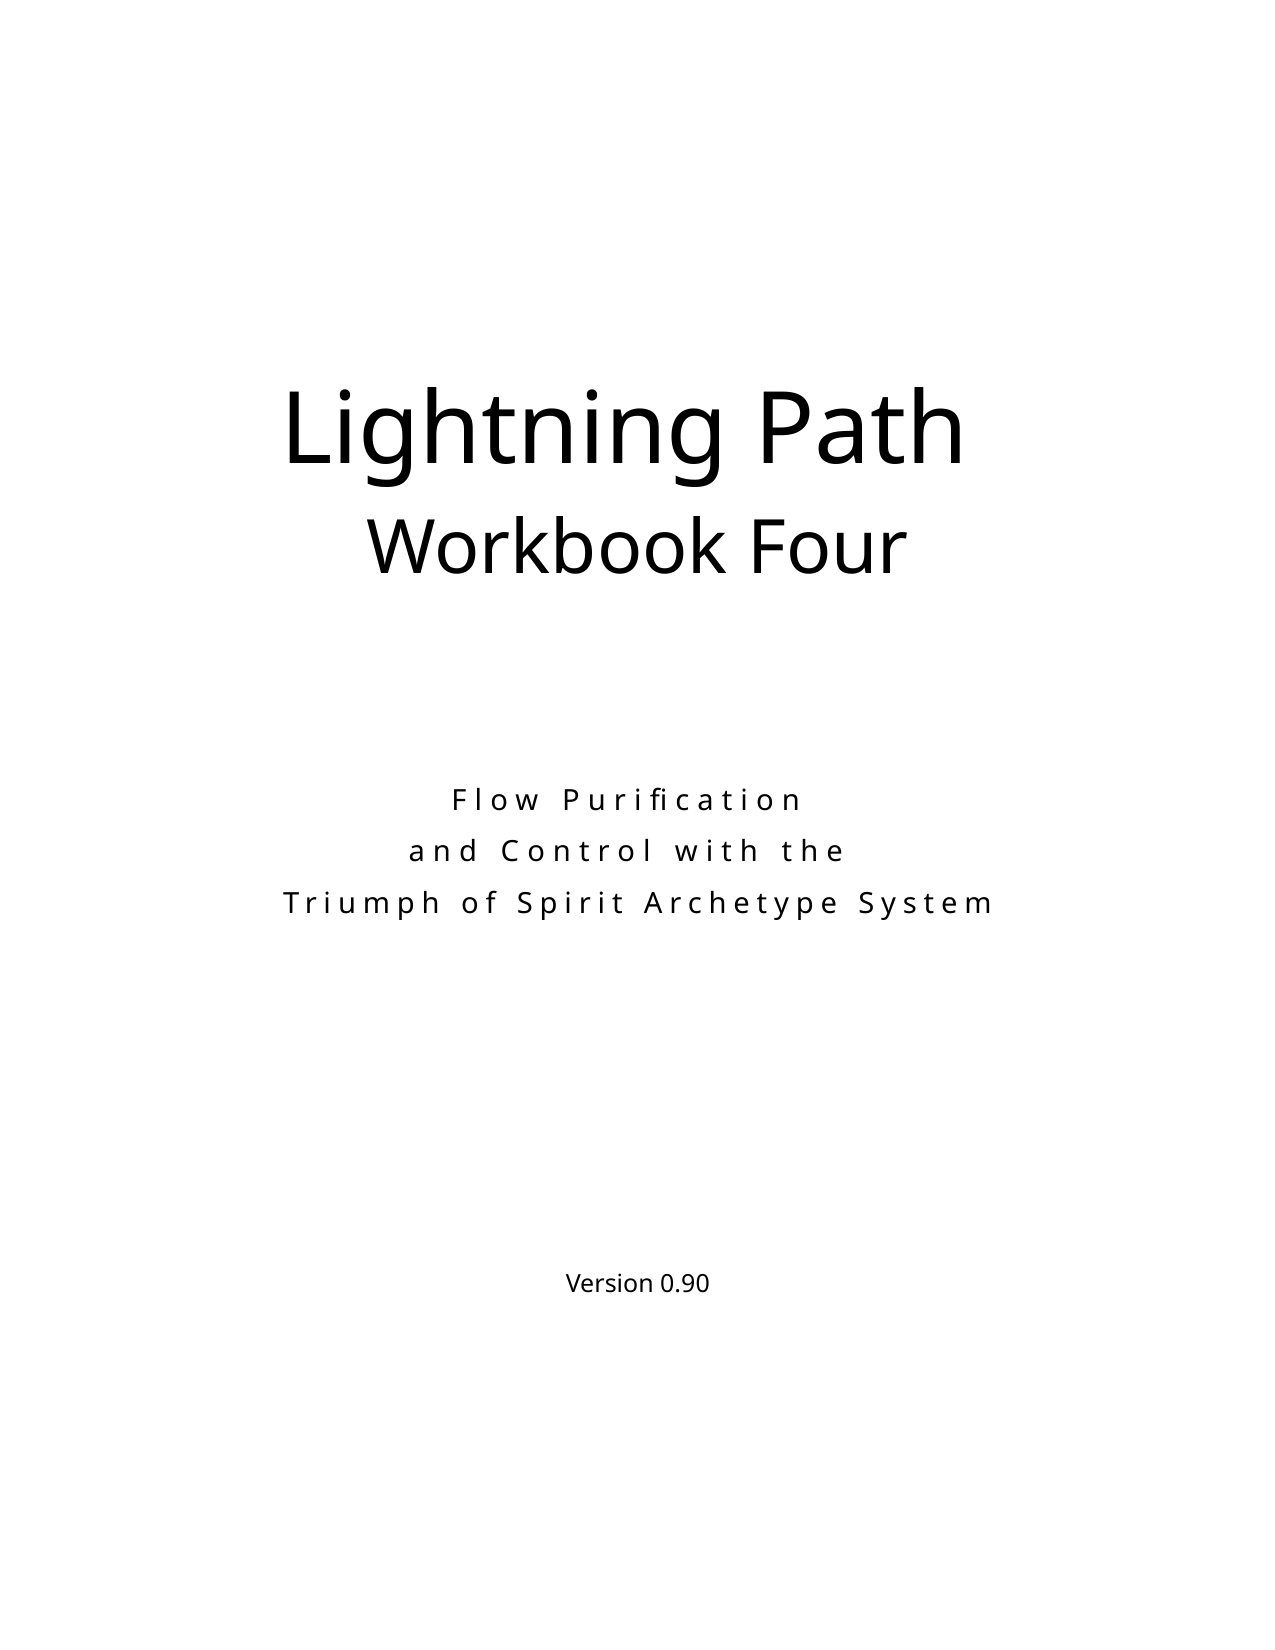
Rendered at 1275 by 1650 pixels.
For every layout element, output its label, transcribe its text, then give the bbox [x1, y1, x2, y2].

text Version 0.90 [180, 1266, 1095, 1300]
text Flow Purification and Control with the Triumph of Spirit Archetype System [180, 779, 1095, 922]
title Lightning Path Workbook Four [180, 357, 1095, 675]
